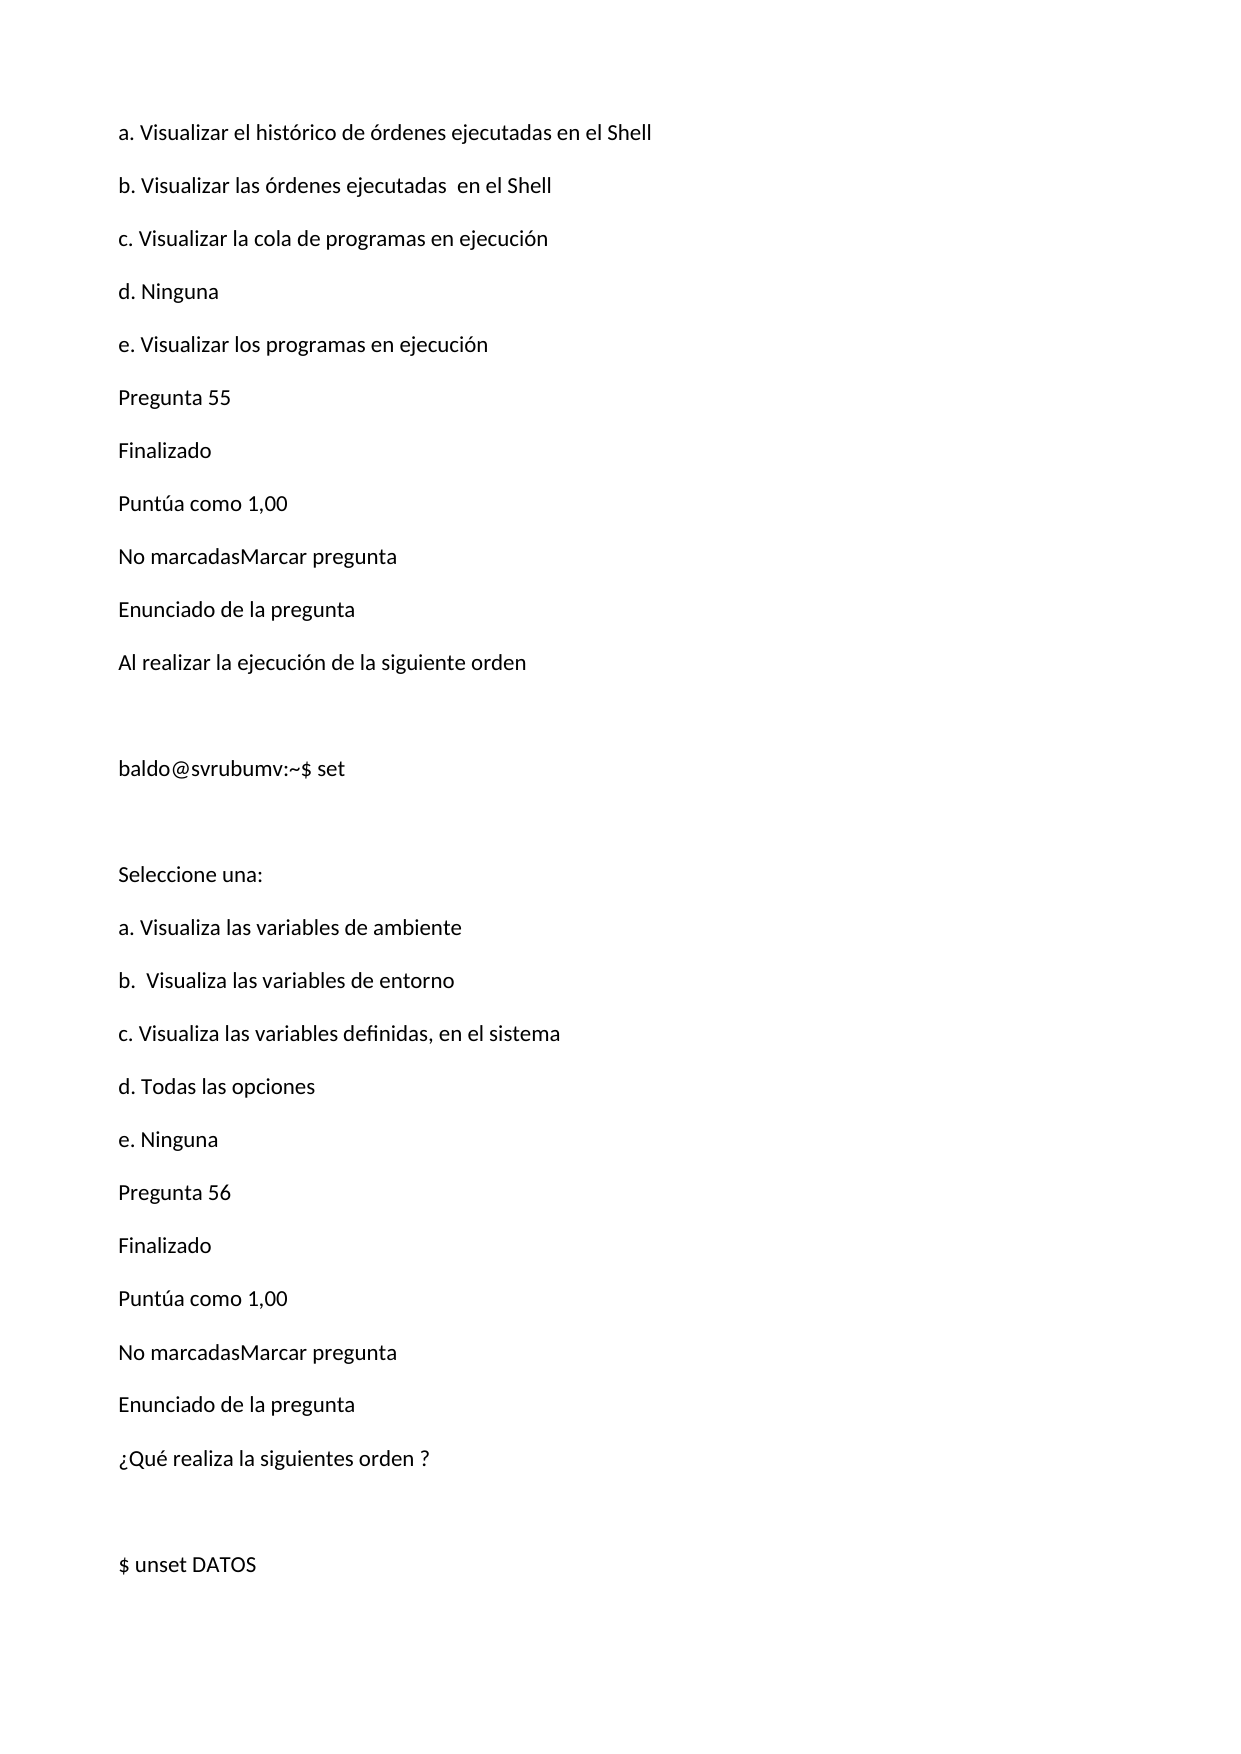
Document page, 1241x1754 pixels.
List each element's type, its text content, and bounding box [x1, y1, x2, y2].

text b. Visualizar las órdenes ejecutadas en el Shell [118, 171, 1122, 199]
text Al realizar la ejecución de la siguiente orden [118, 648, 1122, 676]
text $ unset DATOS [118, 1550, 1122, 1578]
text Puntúa como 1,00 [118, 1284, 1122, 1313]
text Puntúa como 1,00 [118, 489, 1122, 517]
text a. Visualiza las variables de ambiente [118, 913, 1122, 941]
text Enunciado de la pregunta [118, 595, 1122, 623]
text No marcadasMarcar pregunta [118, 1338, 1122, 1366]
text d. Ninguna [118, 277, 1122, 305]
text ¿Qué realiza la siguientes orden ? [118, 1444, 1122, 1472]
text Finalizado [118, 436, 1122, 464]
text c. Visualizar la cola de programas en ejecución [118, 224, 1122, 252]
text d. Todas las opciones [118, 1072, 1122, 1101]
text Finalizado [118, 1232, 1122, 1259]
text Pregunta 56 [118, 1178, 1122, 1207]
text e. Ninguna [118, 1126, 1122, 1153]
text e. Visualizar los programas en ejecución [118, 330, 1122, 358]
text baldo@svrubumv:~$ set [118, 754, 1122, 782]
text Pregunta 55 [118, 383, 1122, 411]
text Enunciado de la pregunta [118, 1391, 1122, 1419]
text No marcadasMarcar pregunta [118, 542, 1122, 570]
text c. Visualiza las variables definidas, en el sistema [118, 1019, 1122, 1047]
text Seleccione una: [118, 860, 1122, 888]
text a. Visualizar el histórico de órdenes ejecutadas en el Shell [118, 118, 1122, 146]
text b. Visualiza las variables de entorno [118, 966, 1122, 994]
